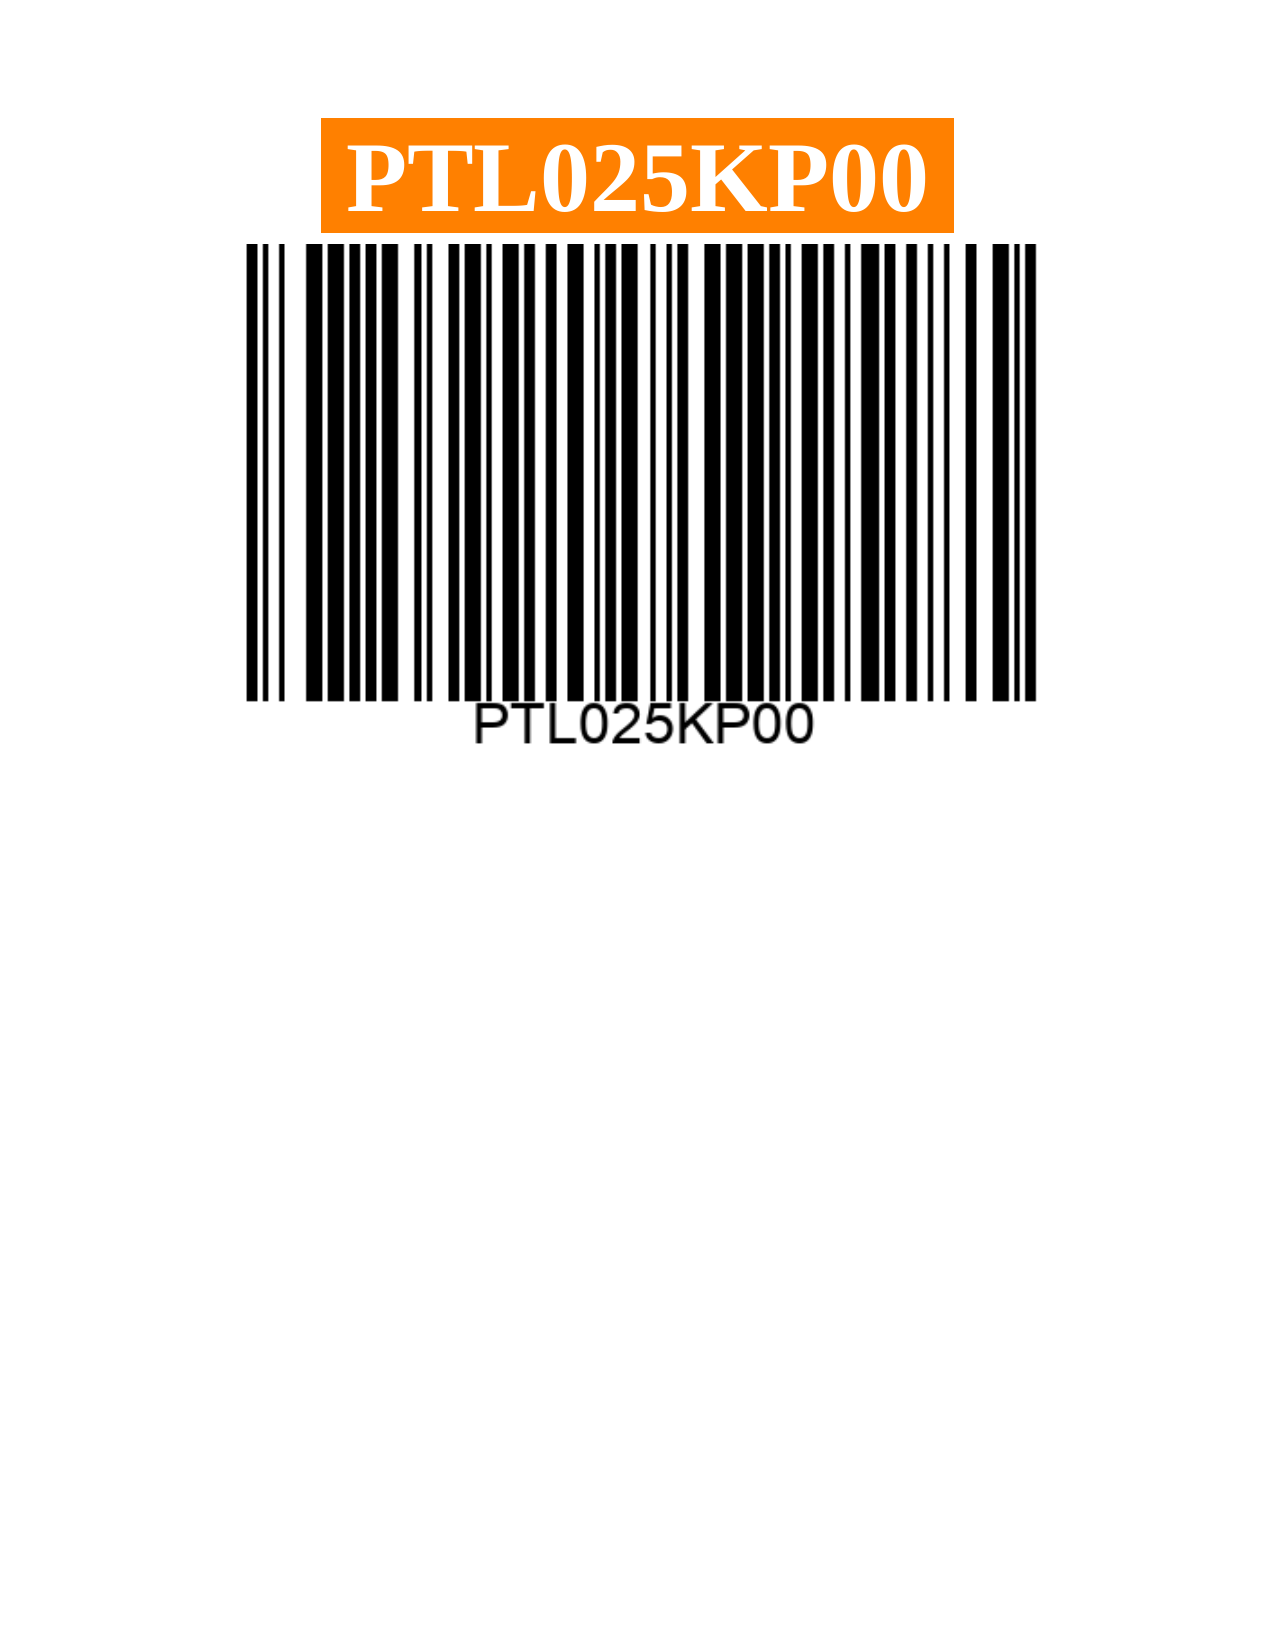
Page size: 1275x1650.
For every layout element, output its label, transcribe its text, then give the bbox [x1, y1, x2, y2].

text PTL025KP00 [118, 118, 1157, 233]
picture [193, 244, 1094, 770]
